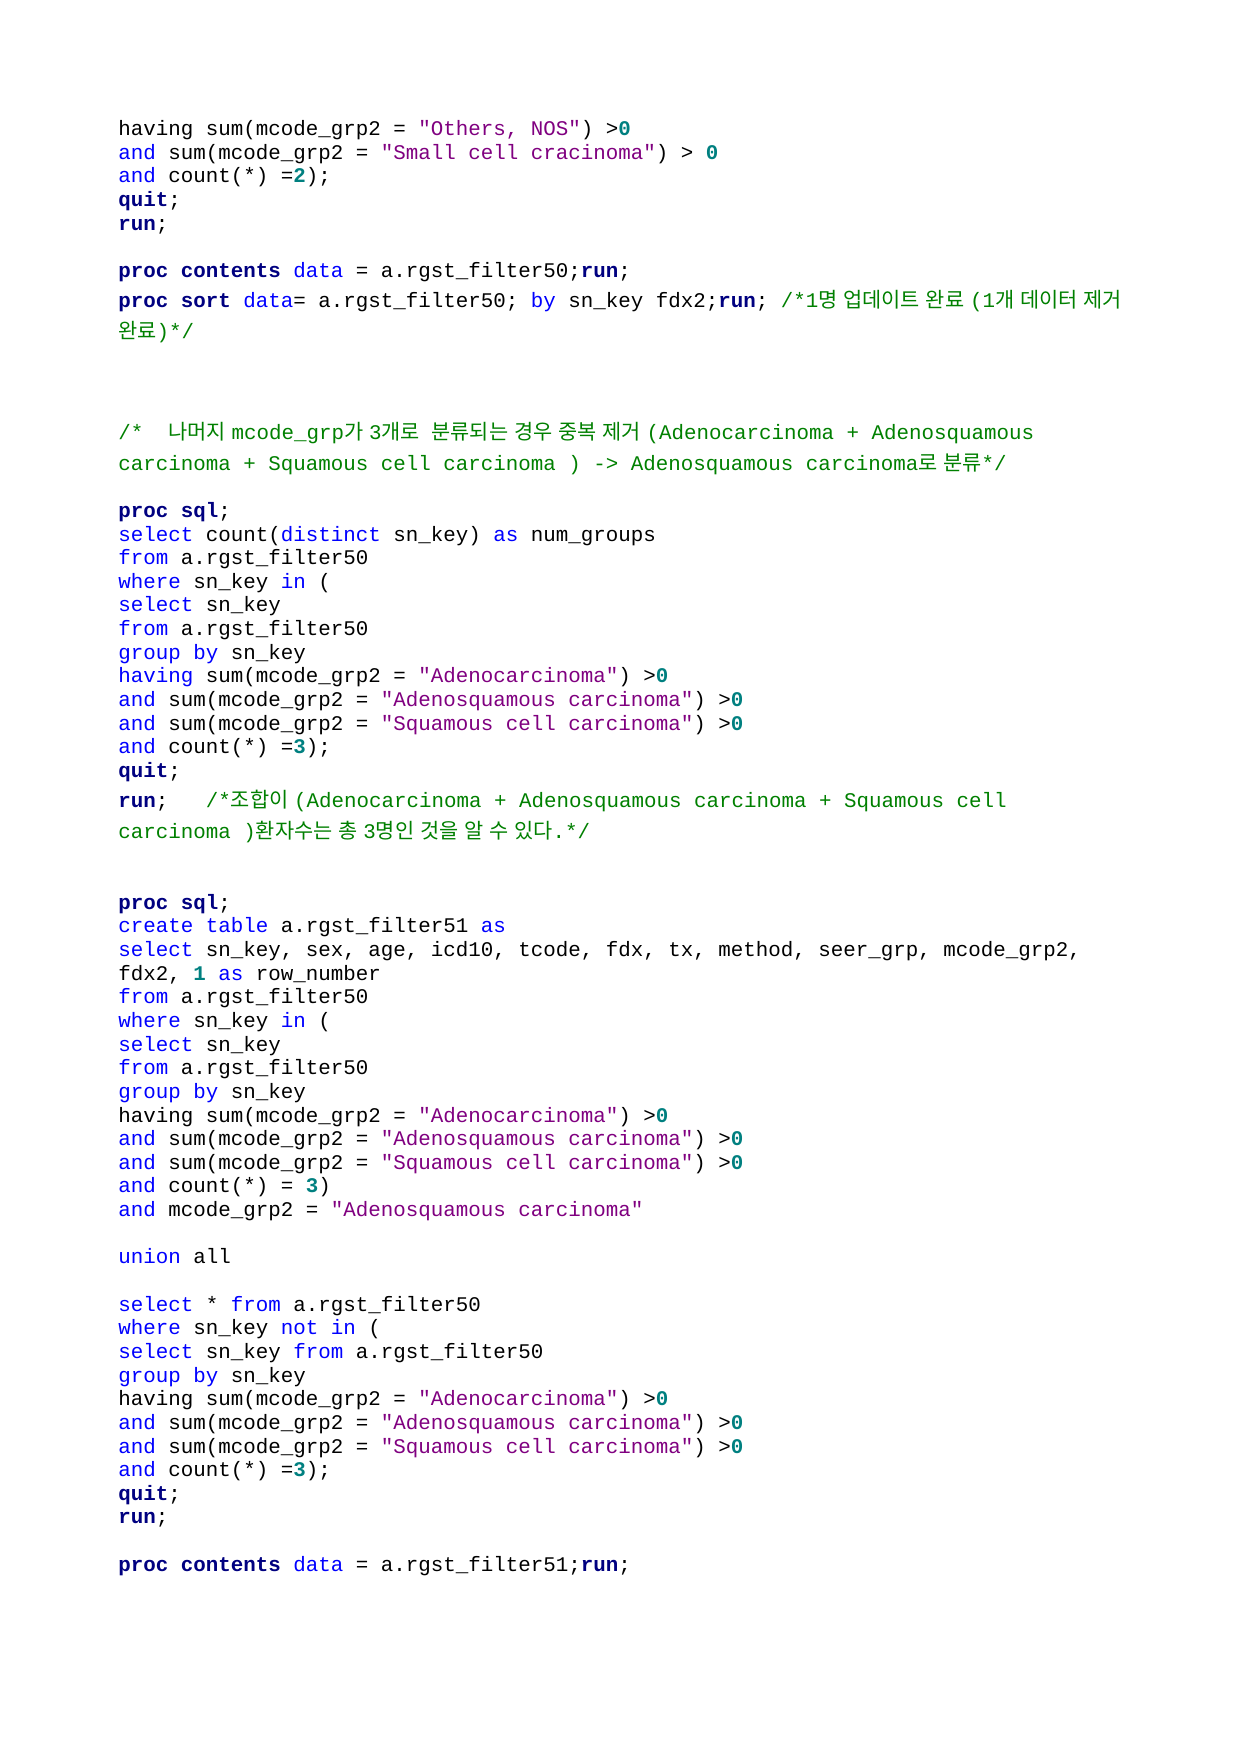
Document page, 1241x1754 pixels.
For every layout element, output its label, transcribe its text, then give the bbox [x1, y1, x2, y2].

text and count(*) = 3) [118, 1176, 1122, 1199]
text group by sn_key [118, 1365, 1122, 1388]
text and mcode_grp2 = "Adenosquamous carcinoma" [118, 1199, 1122, 1223]
text where sn_key not in ( [118, 1317, 1122, 1341]
text having sum(mcode_grp2 = "Adenocarcinoma") >0 [118, 1388, 1122, 1412]
text run; [118, 1507, 1122, 1530]
text having sum(mcode_grp2 = "Others, NOS") >0 [118, 118, 1122, 142]
text select sn_key from a.rgst_filter50 [118, 1341, 1122, 1365]
text proc sql; [118, 892, 1122, 915]
text where sn_key in ( [118, 1010, 1122, 1034]
text group by sn_key [118, 1081, 1122, 1104]
text having sum(mcode_grp2 = "Adenocarcinoma") >0 [118, 665, 1122, 689]
text where sn_key in ( [118, 571, 1122, 594]
text quit; [118, 1483, 1122, 1507]
text select sn_key [118, 1034, 1122, 1057]
text quit; [118, 189, 1122, 213]
text from a.rgst_filter50 [118, 986, 1122, 1010]
text quit; [118, 760, 1122, 784]
text from a.rgst_filter50 [118, 618, 1122, 642]
text and sum(mcode_grp2 = "Small cell cracinoma") > 0 [118, 142, 1122, 165]
text union all [118, 1246, 1122, 1270]
text proc sort data= a.rgst_filter50; by sn_key fdx2;run; /*1명 업데이트 완료 (1개 데이터 제거 완료)*/ [118, 284, 1122, 344]
text and count(*) =3); [118, 1459, 1122, 1483]
text from a.rgst_filter50 [118, 547, 1122, 571]
text proc sql; [118, 500, 1122, 523]
text select sn_key, sex, age, icd10, tcode, fdx, tx, method, seer_grp, mcode_grp2, fdx2, 1 as row_number [118, 939, 1122, 986]
text and count(*) =3); [118, 736, 1122, 760]
text and sum(mcode_grp2 = "Adenosquamous carcinoma") >0 [118, 1412, 1122, 1436]
text from a.rgst_filter50 [118, 1057, 1122, 1081]
text and sum(mcode_grp2 = "Adenosquamous carcinoma") >0 [118, 689, 1122, 713]
text and count(*) =2); [118, 165, 1122, 189]
text and sum(mcode_grp2 = "Squamous cell carcinoma") >0 [118, 1152, 1122, 1176]
text and sum(mcode_grp2 = "Squamous cell carcinoma") >0 [118, 713, 1122, 736]
text run; [118, 213, 1122, 236]
text /* 나머지 mcode_grp가 3개로 분류되는 경우 중복 제거 (Adenocarcinoma + Adenosquamous carcinoma + Squamous cell carcinoma ) -> Adenosquamous carcinoma로 분류*/ [118, 415, 1122, 476]
text create table a.rgst_filter51 as [118, 915, 1122, 939]
text group by sn_key [118, 642, 1122, 665]
text and sum(mcode_grp2 = "Squamous cell carcinoma") >0 [118, 1436, 1122, 1459]
text proc contents data = a.rgst_filter51;run; [118, 1554, 1122, 1577]
text select * from a.rgst_filter50 [118, 1294, 1122, 1317]
text select sn_key [118, 594, 1122, 618]
text and sum(mcode_grp2 = "Adenosquamous carcinoma") >0 [118, 1128, 1122, 1152]
text having sum(mcode_grp2 = "Adenocarcinoma") >0 [118, 1104, 1122, 1128]
text proc contents data = a.rgst_filter50;run; [118, 260, 1122, 284]
text run; /*조합이 (Adenocarcinoma + Adenosquamous carcinoma + Squamous cell carcinoma )환자수는 총 3명인 것을 알 수 있다.*/ [118, 784, 1122, 844]
text select count(distinct sn_key) as num_groups [118, 523, 1122, 547]
